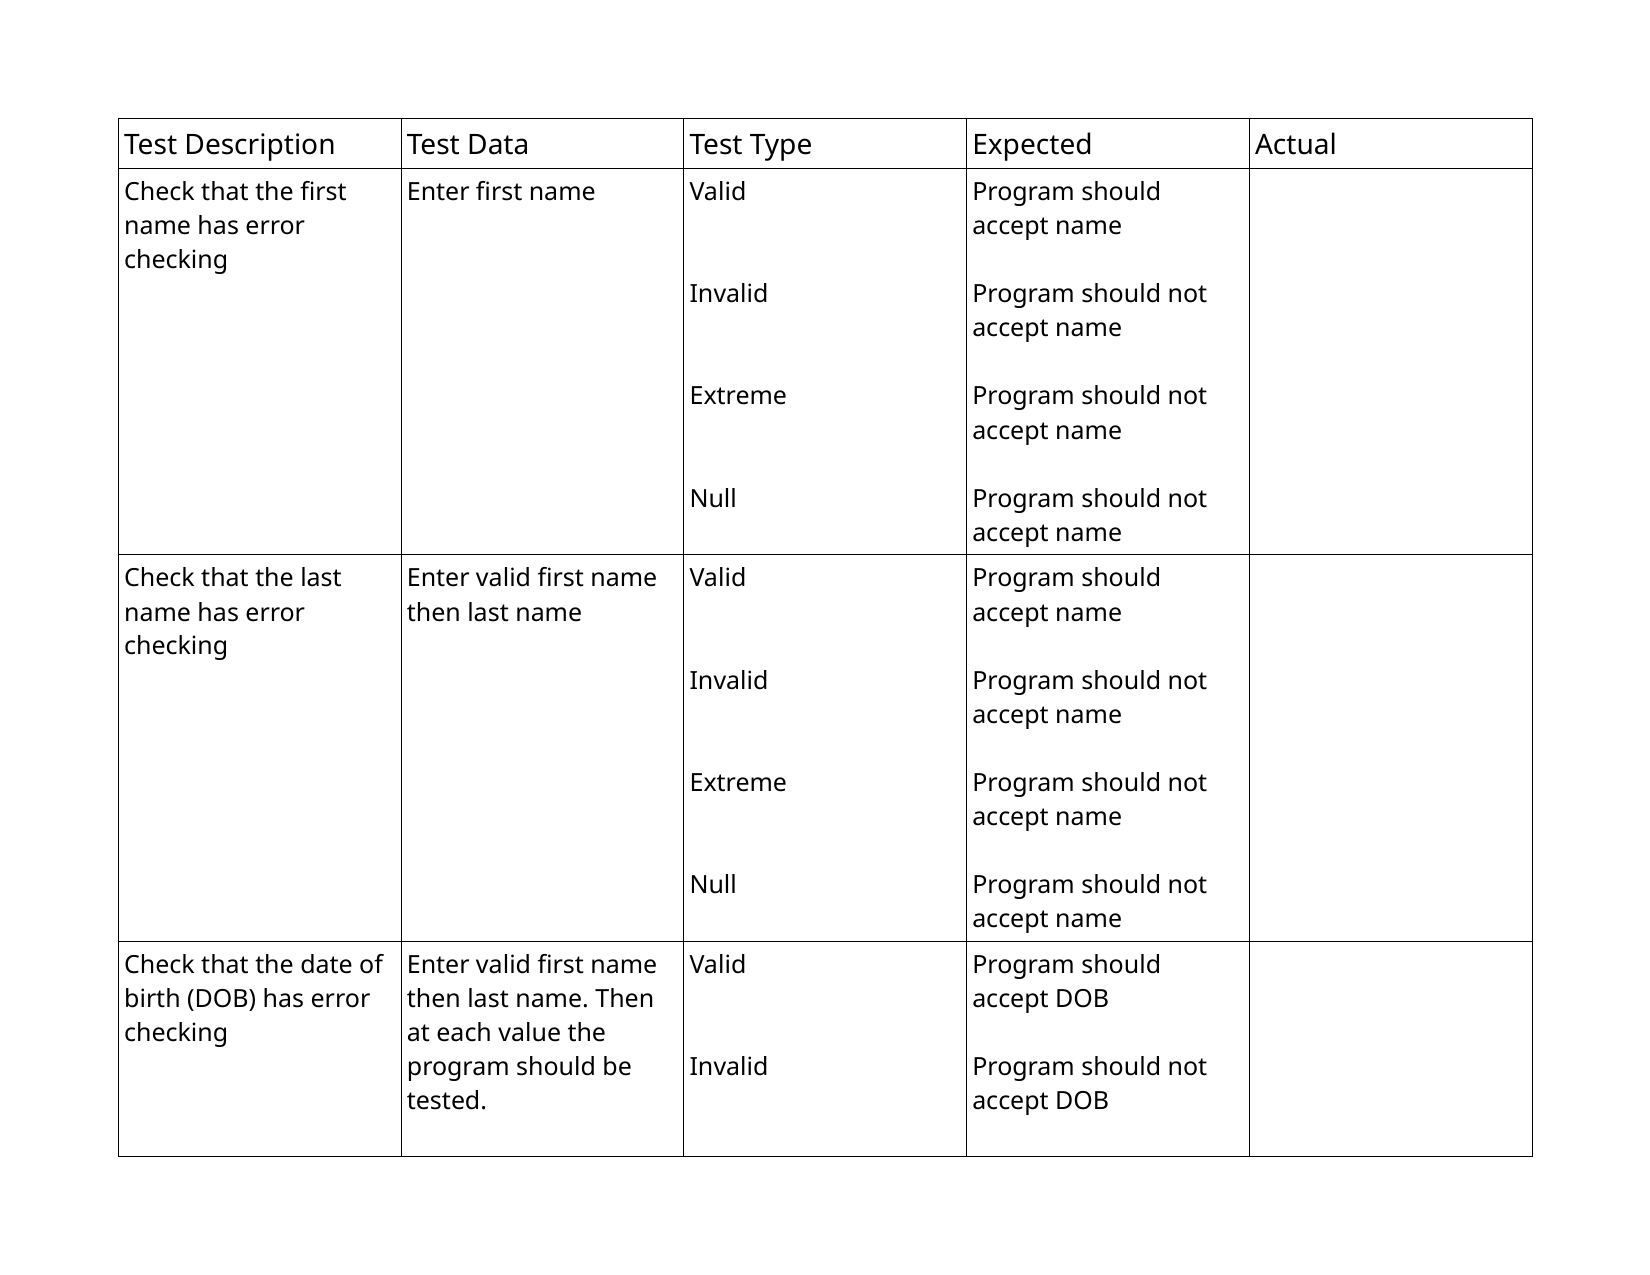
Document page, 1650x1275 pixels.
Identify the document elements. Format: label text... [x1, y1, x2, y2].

table_cell Program should accept name Program should not accept name Program should not accept name Program should not accept name [967, 555, 1249, 941]
table_header Expected [967, 119, 1249, 168]
table_cell Enter valid first name then last name [402, 555, 683, 941]
table_cell Valid Invalid Extreme Null [684, 169, 966, 554]
table_cell Check that the last name has error checking [119, 555, 401, 941]
table_cell [1250, 169, 1532, 554]
table_header Actual [1250, 119, 1532, 168]
table_cell Enter valid first name then last name. Then at each value the program should be tested. [402, 942, 683, 1156]
table_cell Program should accept name Program should not accept name Program should not accept name Program should not accept name [967, 169, 1249, 554]
table_cell Program should accept DOB Program should not accept DOB [967, 942, 1249, 1156]
table_cell Enter first name [402, 169, 683, 554]
table_header Test Type [684, 119, 966, 168]
table_cell Valid Invalid Extreme Null [684, 555, 966, 941]
table_cell Valid Invalid [684, 942, 966, 1156]
table_cell [1250, 555, 1532, 941]
table_cell Check that the first name has error checking [119, 169, 401, 554]
table_cell [1250, 942, 1532, 1156]
table_cell Check that the date of birth (DOB) has error checking [119, 942, 401, 1156]
table_header Test Data [402, 119, 683, 168]
table_header Test Description [119, 119, 401, 168]
